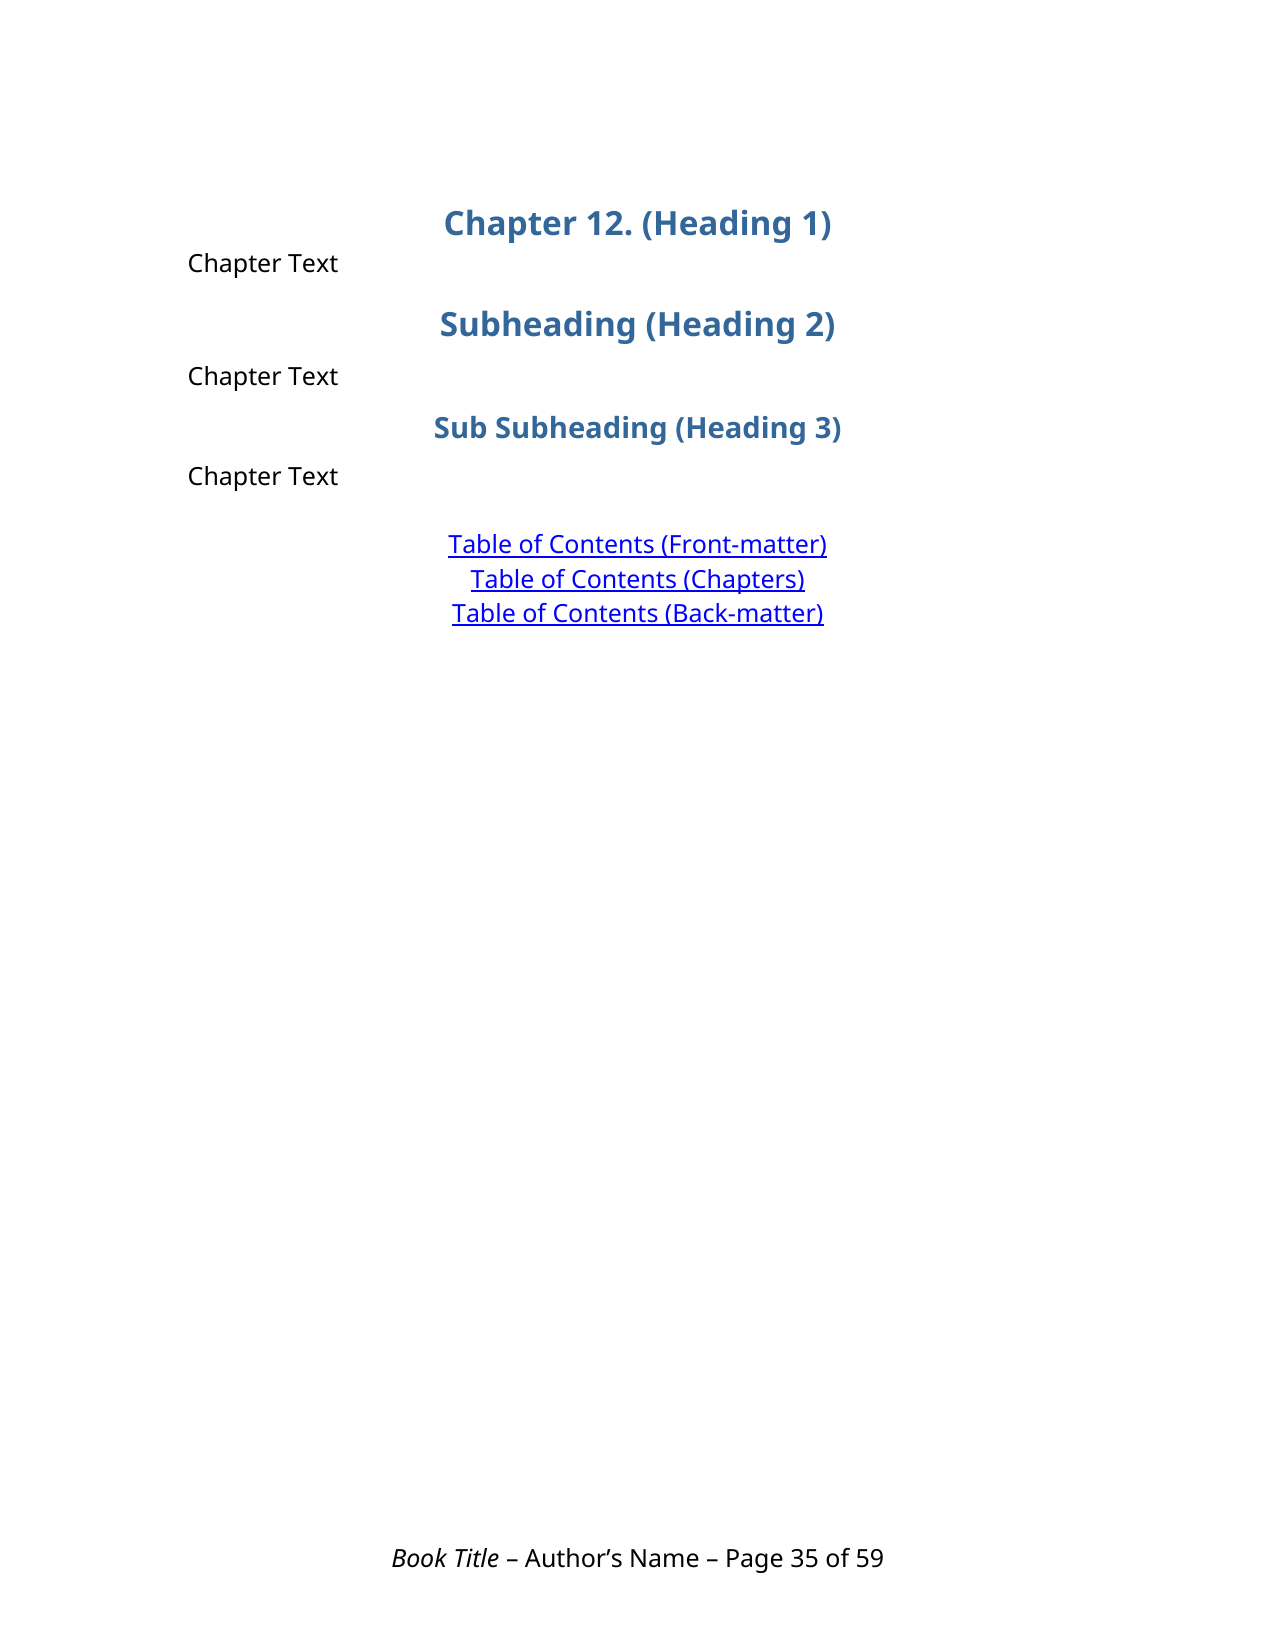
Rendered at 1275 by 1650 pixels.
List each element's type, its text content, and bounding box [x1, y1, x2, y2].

text Table of Contents (Front-matter) [187, 527, 1087, 561]
text Table of Contents (Chapters) [187, 561, 1087, 595]
subtitle Sub Subheading (Heading 3) [187, 407, 1087, 447]
subtitle Chapter 12. (Heading 1) [187, 200, 1087, 245]
text Chapter Text [187, 358, 1087, 392]
text Table of Contents (Back-matter) [187, 595, 1087, 629]
subtitle Subheading (Heading 2) [187, 300, 1087, 346]
text Chapter Text [187, 459, 1087, 493]
text Chapter Text [187, 245, 1087, 279]
